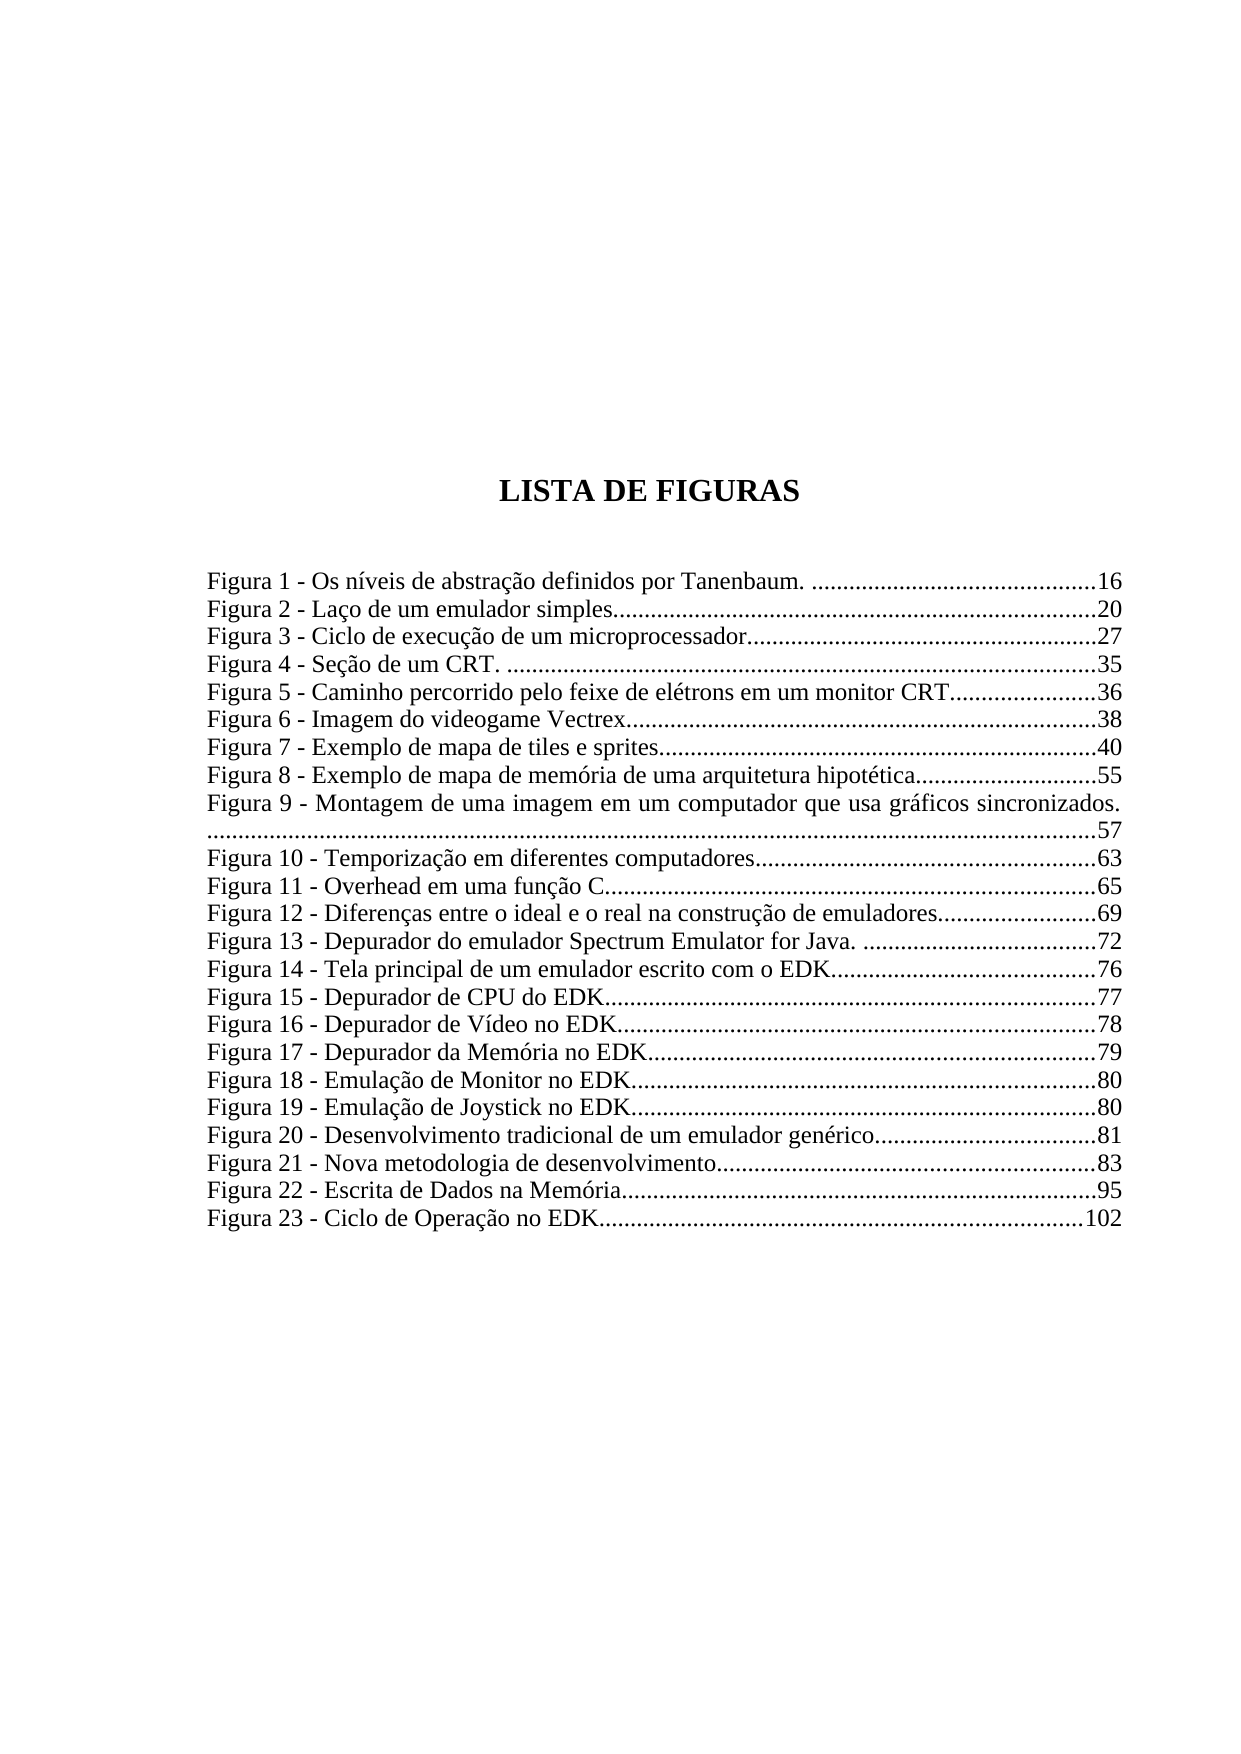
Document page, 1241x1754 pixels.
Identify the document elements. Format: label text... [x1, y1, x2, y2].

text Figura 5 - Caminho percorrido pelo feixe de elétrons em um monitor CRT. 36 [207, 678, 1122, 706]
text Figura 16 - Depurador de Vídeo no EDK. 78 [207, 1010, 1122, 1038]
text Figura 1 - Os níveis de abstração definidos por Tanenbaum. 16 [207, 567, 1122, 595]
text Figura 7 - Exemplo de mapa de tiles e sprites. 40 [207, 733, 1122, 761]
text Figura 23 - Ciclo de Operação no EDK 102 [207, 1204, 1122, 1232]
text Figura 19 - Emulação de Joystick no EDK. 80 [207, 1093, 1122, 1121]
text Figura 22 - Escrita de Dados na Memória 95 [207, 1177, 1122, 1204]
text Figura 11 - Overhead em uma função C. 65 [207, 872, 1122, 899]
text Figura 12 - Diferenças entre o ideal e o real na construção de emuladores. 69 [207, 899, 1122, 927]
text Figura 8 - Exemplo de mapa de memória de uma arquitetura hipotética. 55 [207, 761, 1122, 789]
text Figura 15 - Depurador de CPU do EDK. 77 [207, 983, 1122, 1010]
text Figura 14 - Tela principal de um emulador escrito com o EDK. 76 [207, 955, 1122, 983]
text Figura 10 - Temporização em diferentes computadores. 63 [207, 844, 1122, 872]
text Figura 2 - Laço de um emulador simples. 20 [207, 595, 1122, 622]
text Figura 4 - Seção de um CRT. 35 [207, 650, 1122, 678]
text Figura 6 - Imagem do videogame Vectrex. 38 [207, 706, 1122, 733]
text Figura 21 - Nova metodologia de desenvolvimento. 83 [207, 1149, 1122, 1177]
text Figura 20 - Desenvolvimento tradicional de um emulador genérico. 81 [207, 1121, 1122, 1149]
subtitle Lista de Figuras [177, 472, 1122, 508]
text Figura 3 - Ciclo de execução de um microprocessador. 27 [207, 622, 1122, 650]
text Figura 13 - Depurador do emulador Spectrum Emulator for Java. 72 [207, 927, 1122, 955]
text Figura 9 - Montagem de uma imagem em um computador que usa gráficos sincronizados. 57 [207, 789, 1122, 844]
text Figura 18 - Emulação de Monitor no EDK. 80 [207, 1066, 1122, 1093]
text Figura 17 - Depurador da Memória no EDK. 79 [207, 1038, 1122, 1066]
